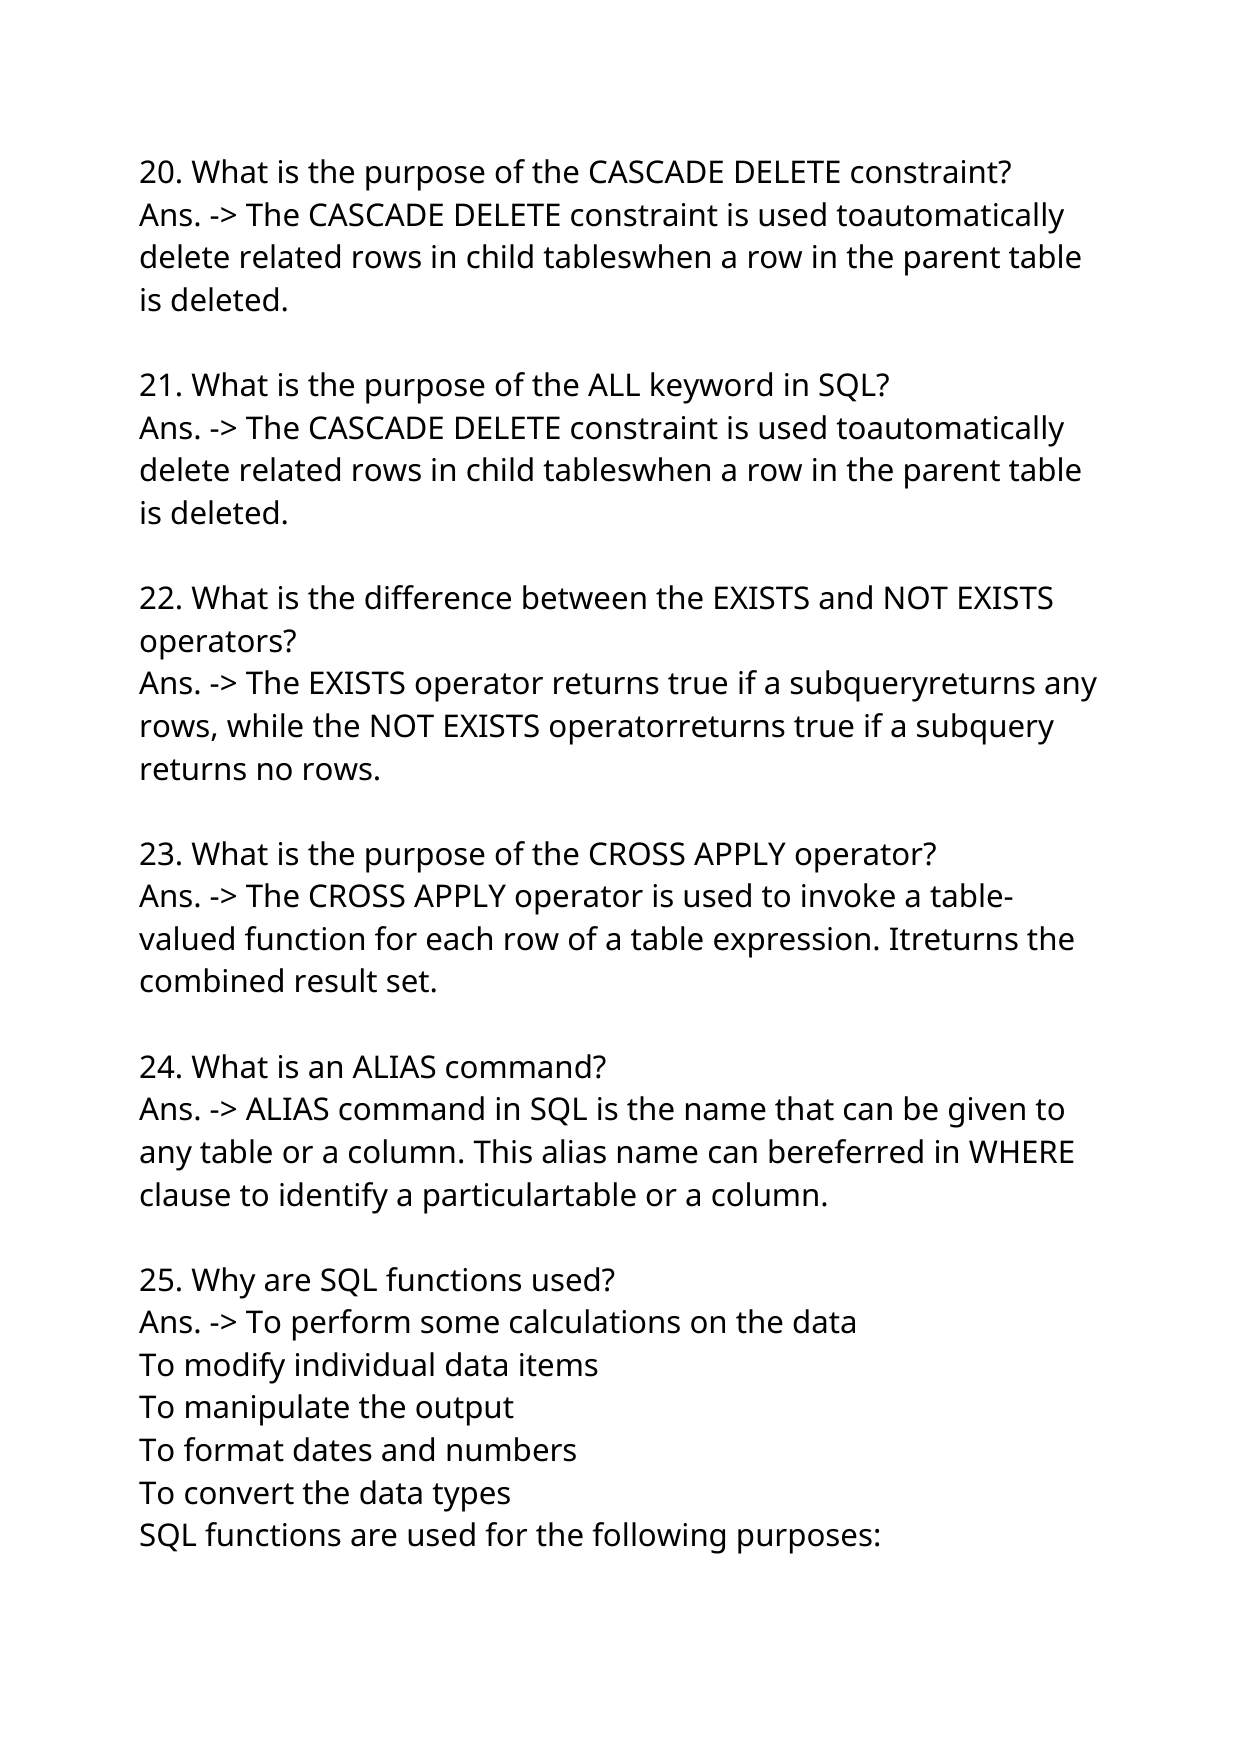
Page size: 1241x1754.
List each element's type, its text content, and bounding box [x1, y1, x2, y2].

text Ans. -> ALIAS command in SQL is the name that can be given to any table or a column. This alias name can bereferred in WHERE clause to identify a particulartable or a column. [139, 1087, 1101, 1215]
text 24. What is an ALIAS command? [139, 1045, 1101, 1087]
text SQL functions are used for the following purposes: [139, 1513, 1101, 1556]
text 21. What is the purpose of the ALL keyword in SQL? [139, 363, 1101, 406]
text To modify individual data items [139, 1343, 1101, 1386]
text Ans. -> The CROSS APPLY operator is used to invoke a table-valued function for each row of a table expression. Itreturns the combined result set. [139, 874, 1101, 1002]
text Ans. -> The CASCADE DELETE constraint is used toautomatically delete related rows in child tableswhen a row in the parent table is deleted. [139, 406, 1101, 533]
text 25. Why are SQL functions used? [139, 1258, 1101, 1300]
text To convert the data types [139, 1471, 1101, 1513]
text 23. What is the purpose of the CROSS APPLY operator? [139, 832, 1101, 874]
text Ans. -> The CASCADE DELETE constraint is used toautomatically delete related rows in child tableswhen a row in the parent table is deleted. [139, 193, 1101, 320]
text 22. What is the difference between the EXISTS and NOT EXISTS operators? [139, 576, 1101, 661]
text Ans. -> The EXISTS operator returns true if a subqueryreturns any rows, while the NOT EXISTS operatorreturns true if a subquery returns no rows. [139, 661, 1101, 789]
text To format dates and numbers [139, 1428, 1101, 1471]
text 20. What is the purpose of the CASCADE DELETE constraint? [139, 150, 1101, 193]
text To manipulate the output [139, 1386, 1101, 1428]
text Ans. -> To perform some calculations on the data [139, 1300, 1101, 1343]
